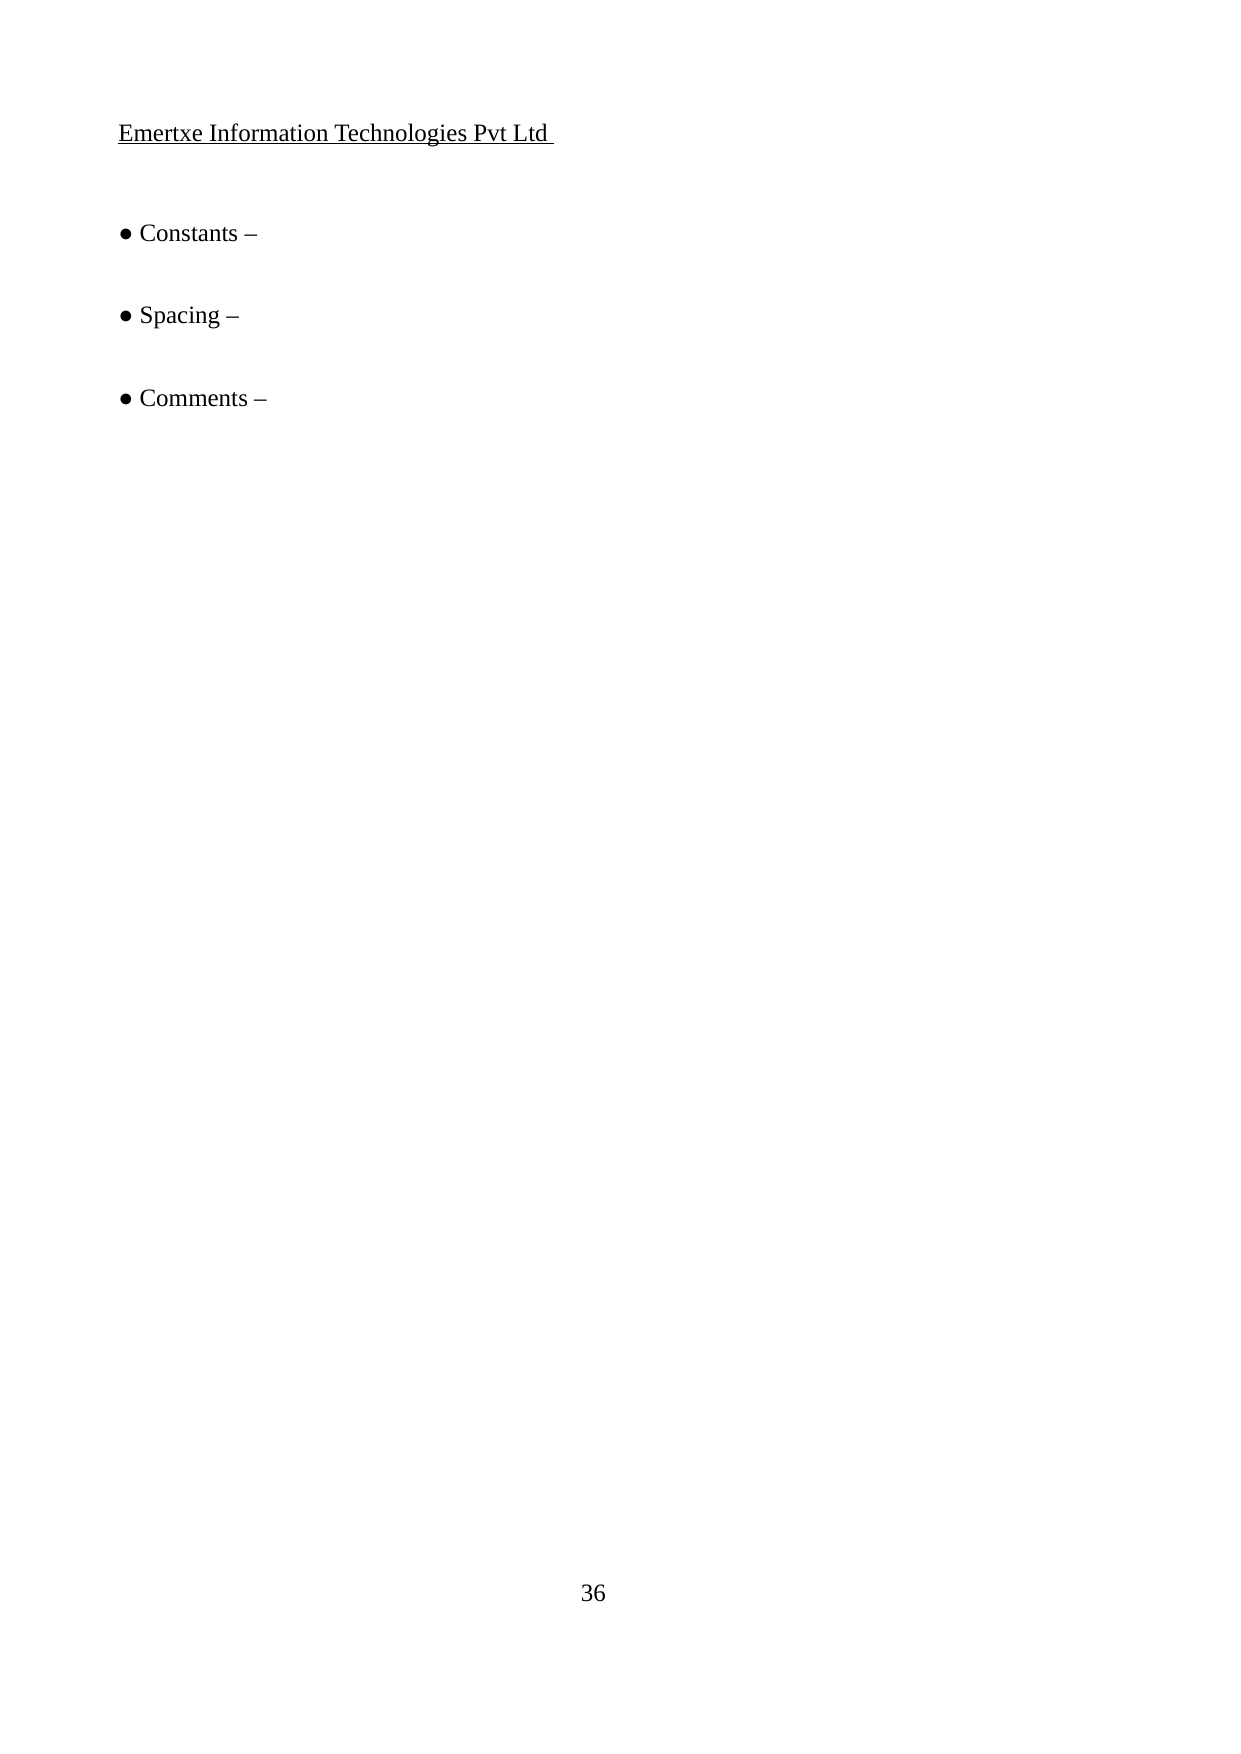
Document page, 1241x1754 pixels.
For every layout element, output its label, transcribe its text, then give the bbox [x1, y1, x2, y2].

text ● Spacing – [118, 300, 1122, 329]
text ● Comments – [118, 383, 1122, 411]
text ● Constants – [118, 218, 1122, 246]
